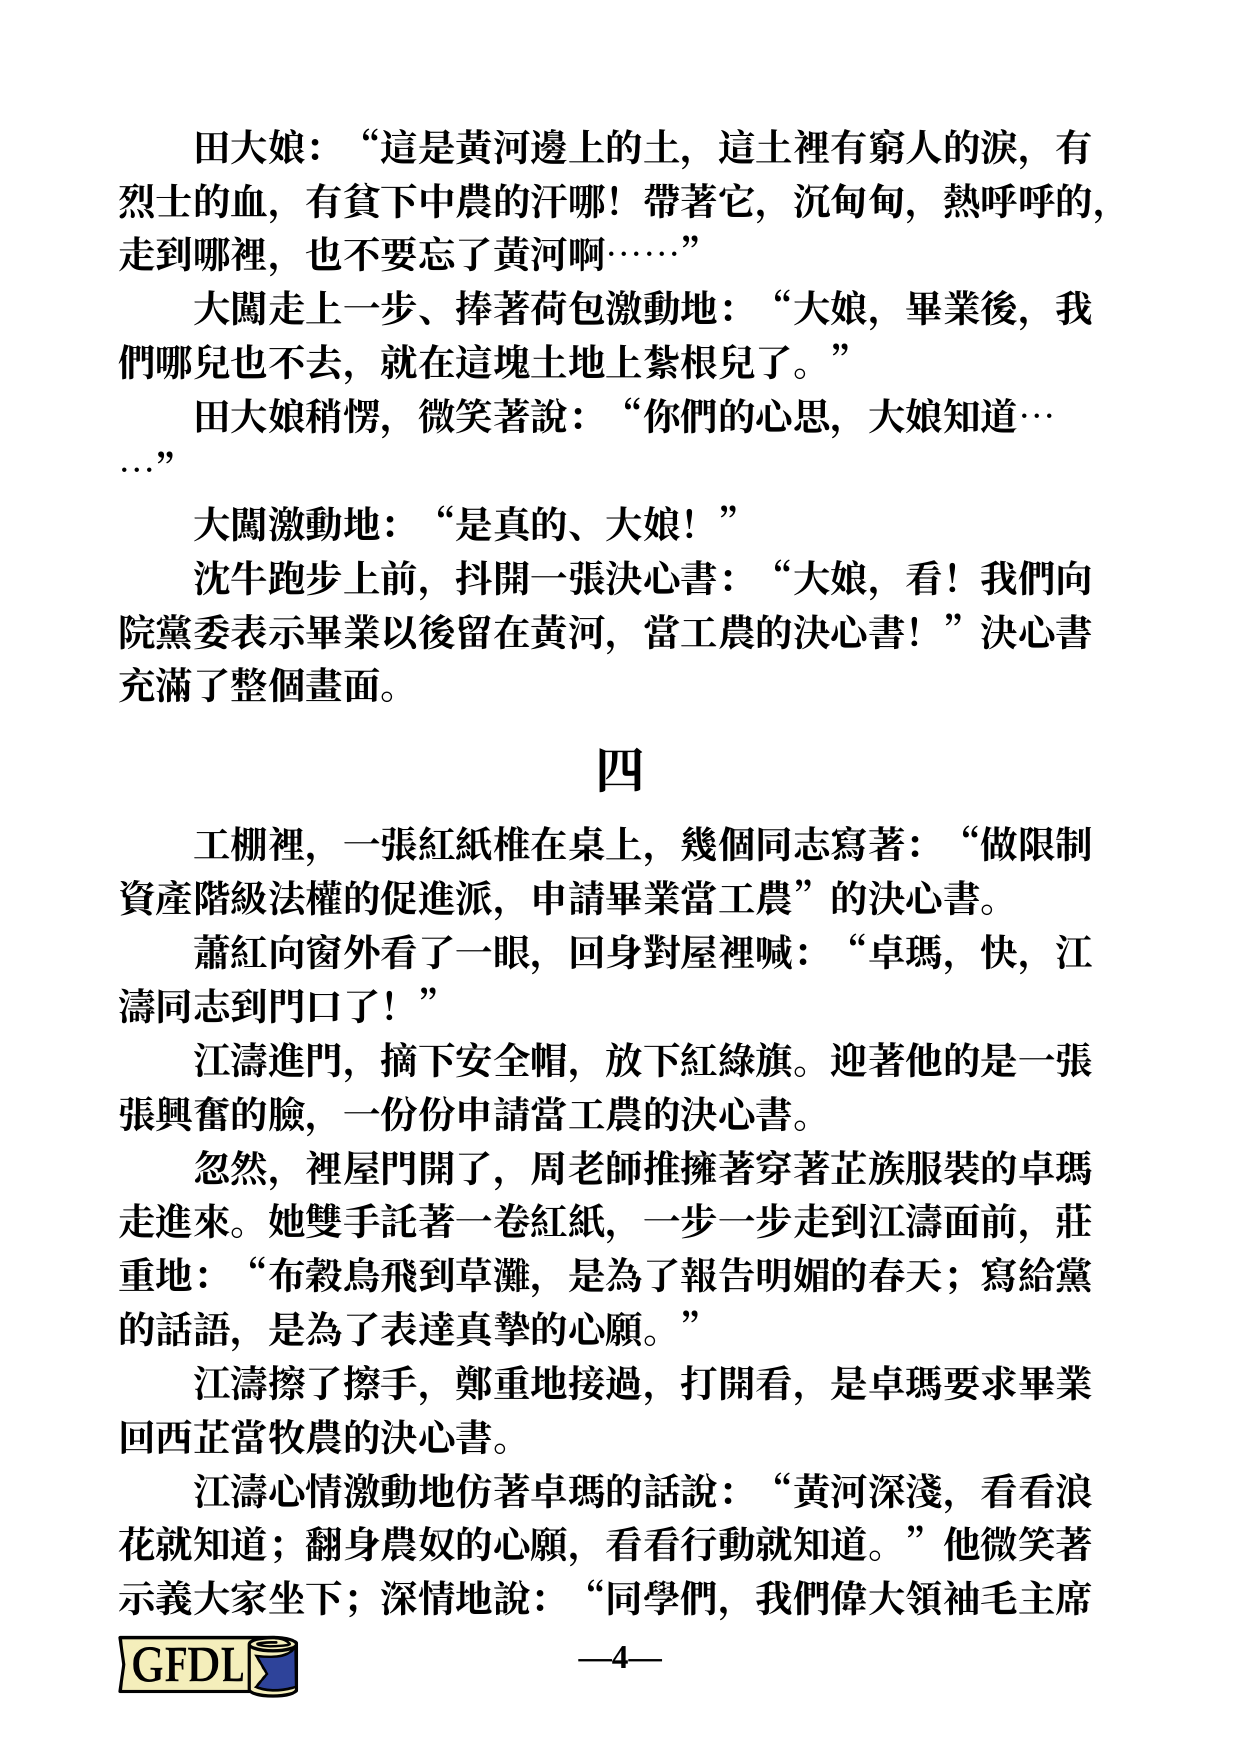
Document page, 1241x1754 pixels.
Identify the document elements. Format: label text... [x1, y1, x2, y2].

text 江濤擦了擦手，鄭重地接過，打開看，是卓瑪要求畢業回西芷當牧農的決心書。 [118, 1354, 1122, 1462]
text 工棚裡，一張紅紙椎在桌上，幾個同志寫著：“做限制資產階級法權的促進派，申請畢業當工農”的決心書。 [118, 816, 1122, 923]
text 田大娘稍愣，微笑著說：“你們的心思，大娘知道……” [118, 387, 1122, 495]
text 大闖激動地：“是真的、大娘！” [118, 495, 1122, 549]
text 江濤心情激動地仿著卓瑪的話說：“黃河深淺，看看浪花就知道；翻身農奴的心願，看看行動就知道。”他微笑著示義大家坐下；深情地說：“同學們，我們偉大領袖毛主席 [118, 1462, 1122, 1623]
text 蕭紅向窗外看了一眼，回身對屋裡喊：“卓瑪，快，江濤同志到門口了！” [118, 923, 1122, 1031]
text 沈牛跑步上前，抖開一張決心書：“大娘，看！我們向院黨委表示畢業以後留在黃河，當工農的決心書！”決心書充滿了整個畫面。 [118, 549, 1122, 711]
picture [117, 1635, 299, 1698]
text 江濤進門，摘下安全帽，放下紅綠旗。迎著他的是一張張興奮的臉，一份份申請當工農的決心書。 [118, 1031, 1122, 1139]
text 大闖走上一步、捧著荷包激動地：“大娘，畢業後，我們哪兒也不去，就在這塊土地上紮根兒了。” [118, 280, 1122, 387]
subtitle 四 [118, 731, 1122, 803]
text 田大娘：“這是黃河邊上的土，這土裡有窮人的淚，有烈士的血，有貧下中農的汗哪！帶著它，沉甸甸，熱呼呼的，走到哪裡，也不要忘了黃河啊……” [118, 118, 1122, 280]
text 忽然，裡屋門開了，周老師推擁著穿著芷族服裝的卓瑪走進來。她雙手託著一卷紅紙，一步一步走到江濤面前，莊重地：“布穀鳥飛到草灘，是為了報告明媚的春天；寫給黨的話語，是為了表達真摯的心願。” [118, 1139, 1122, 1354]
